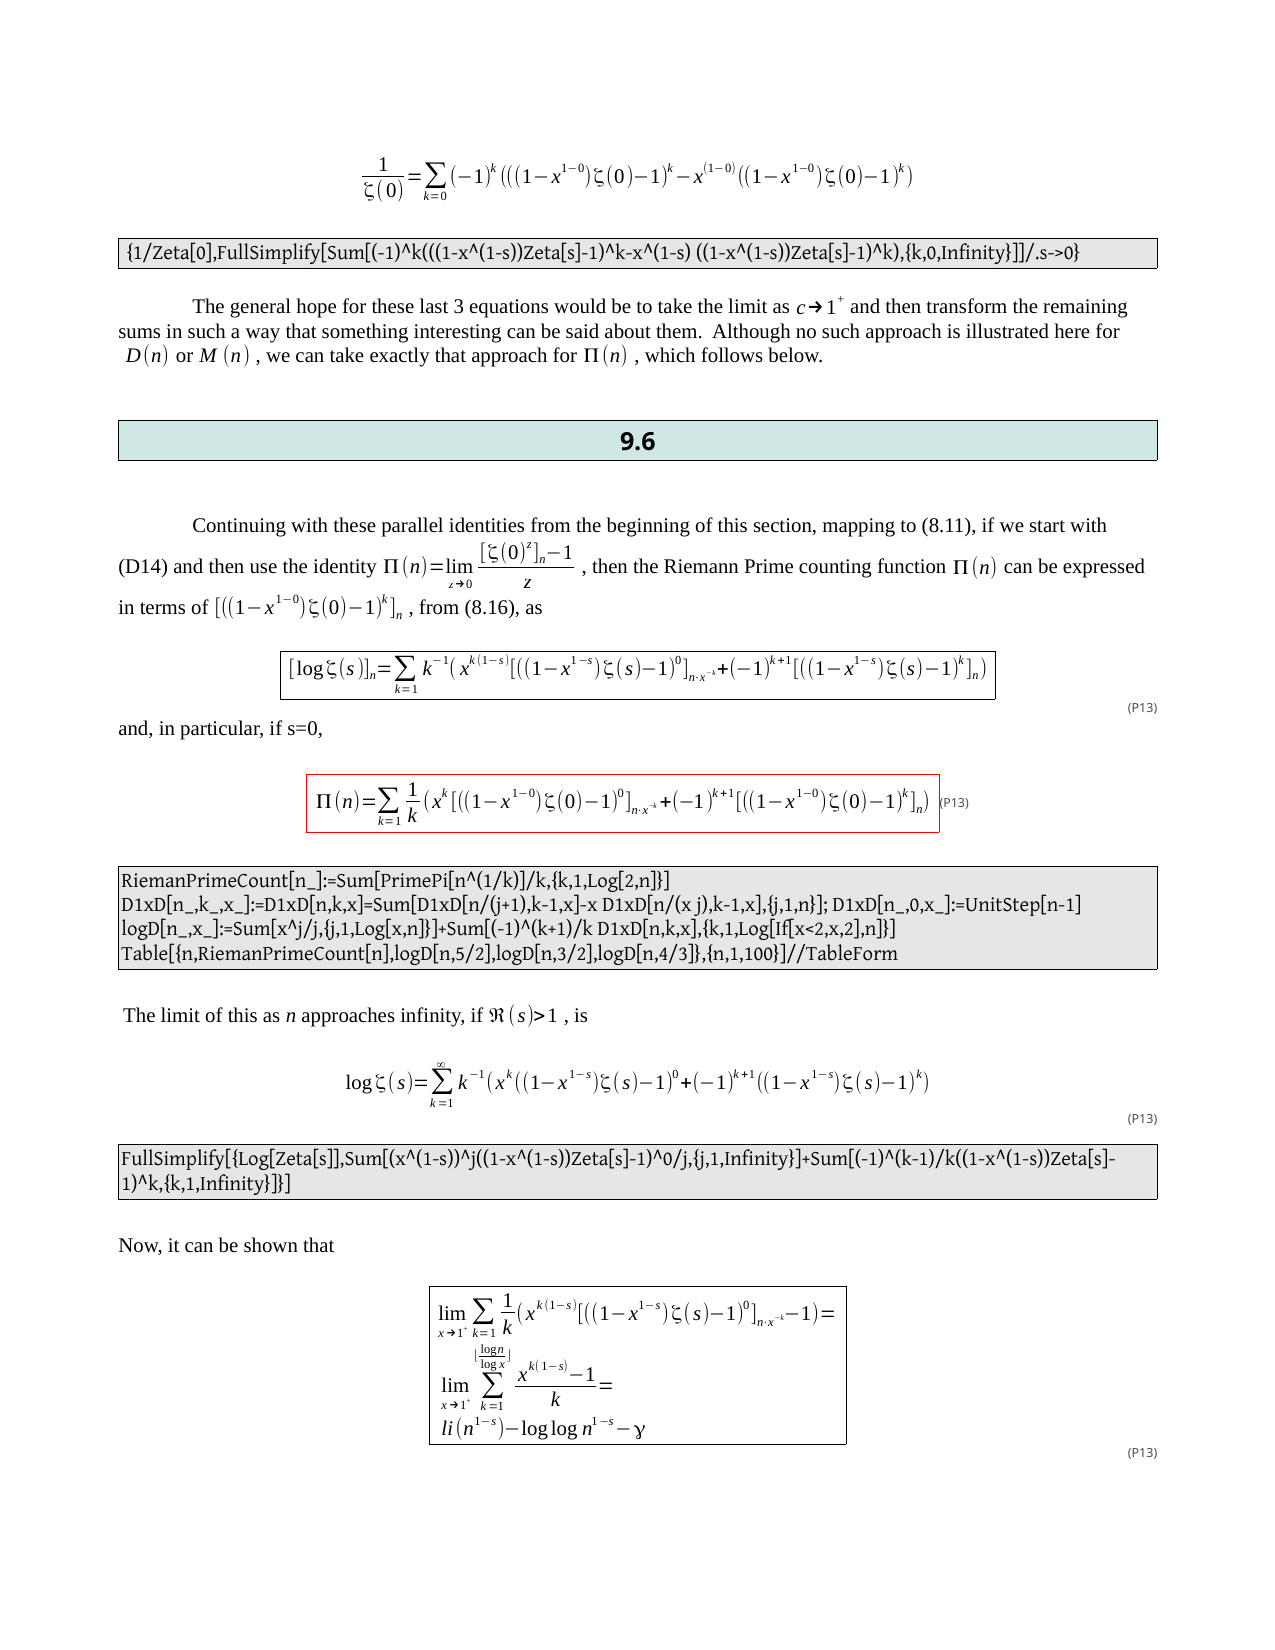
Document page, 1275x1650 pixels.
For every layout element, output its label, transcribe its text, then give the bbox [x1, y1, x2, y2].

text D1xD[n_,k_,x_]:=D1xD[n,k,x]=Sum[D1xD[n/(j+1),k-1,x]-x D1xD[n/(x j),k-1,x],{j,1,n}]; D1xD[n_,0,x_]:=UnitStep[n-1] [671, 890, 1157, 914]
text RiemanPrimeCount[n_]:=Sum[PrimePi[n^(1/k)]/k,{k,1,Log[2,n]}] [119, 867, 1157, 890]
text FullSimplify[{Log[Zeta[s]],Sum[(x^(1-s))^j((1-x^(1-s))Zeta[s]-1)^0/j,{j,1,Infinity}]+Sum[(-1)^(k-1)/k((1-x^(1-s))Zeta[s]-1)^k,{k,1,Infinity}]}] [119, 1145, 1157, 1199]
text (P13) [307, 775, 939, 832]
text Now, it can be shown that [118, 1233, 1157, 1257]
text (P13) [118, 1110, 1157, 1127]
text (P13) [118, 774, 306, 832]
text and, in particular, if s=0, [118, 716, 1157, 740]
text (P13) [940, 774, 1157, 832]
text The general hope for these last 3 equations would be to take the limit asand then transform the remaining sums in such a way that something interesting can be said about them. Although no such approach is illustrated here foror, we can take exactly that approach for, which follows below. [118, 292, 1157, 367]
text (P13) [118, 1444, 1157, 1461]
text logD[n_,x_]:=Sum[x^j/j,{j,1,Log[x,n]}]+Sum[(-1)^(k+1)/k D1xD[n,k,x],{k,1,Log[If[x<2,x,2],n]}] [119, 914, 1157, 938]
text Table[{n,RiemanPrimeCount[n],logD[n,5/2],logD[n,3/2],logD[n,4/3]},{n,1,100}]//TableForm [119, 938, 1157, 969]
text {1/Zeta[0],FullSimplify[Sum[(-1)^k(((1-x^(1-s))Zeta[s]-1)^k-x^(1-s) ((1-x^(1-s))Zeta[s]-1)^k),{k,0,Infinity}]]/.s->0} [119, 239, 1157, 268]
text (P13) [118, 699, 1157, 716]
title 9.6 [119, 421, 1157, 460]
text The limit of this as n approaches infinity, if, is [118, 1003, 1157, 1028]
text Continuing with these parallel identities from the beginning of this section, mapping to (8.11), if we start with (D14) and then use the identity, then the Riemann Prime counting functioncan be expressed in terms of, from (8.16), as [118, 513, 1157, 622]
